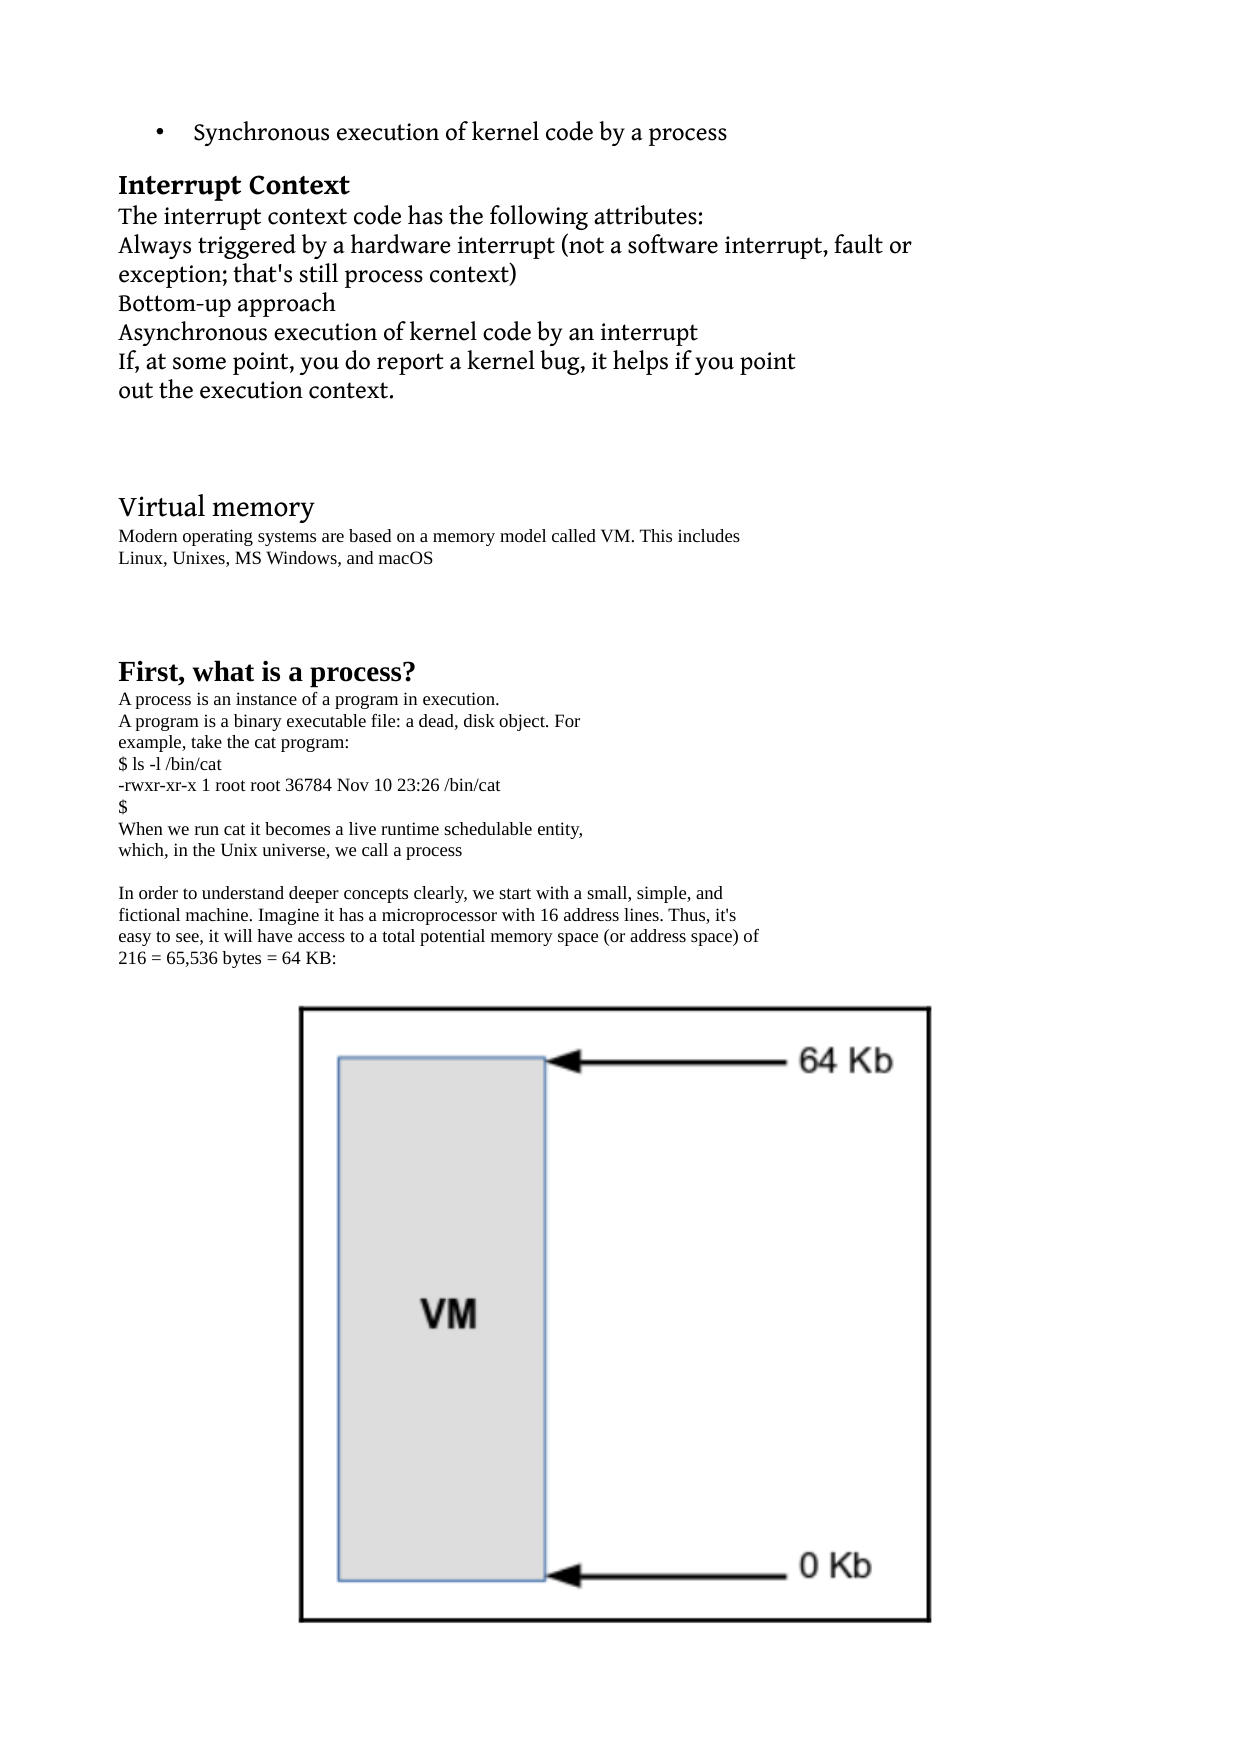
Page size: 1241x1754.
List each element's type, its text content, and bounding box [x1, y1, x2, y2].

text fictional machine. Imagine it has a microprocessor with 16 address lines. Thus, it's [118, 904, 1122, 925]
text Interrupt Context [118, 169, 1122, 202]
text When we run cat it becomes a live runtime schedulable entity, [118, 817, 1122, 839]
text -rwxr-xr-x 1 root root 36784 Nov 10 23:26 /bin/cat [118, 774, 1122, 796]
text $ [118, 796, 1122, 817]
text 216 = 65,536 bytes = 64 KB: [118, 947, 1122, 968]
text Bottom-up approach [118, 289, 1122, 318]
text In order to understand deeper concepts clearly, we start with a small, simple, and [118, 882, 1122, 904]
text example, take the cat program: [118, 731, 1122, 753]
text A program is a binary executable file: a dead, disk object. For [118, 709, 1122, 731]
text exception; that's still process context) [118, 260, 1122, 289]
text Always triggered by a hardware interrupt (not a software interrupt, fault or [118, 231, 1122, 260]
text out the execution context. [118, 376, 1122, 405]
text Linux, Unixes, MS Windows, and macOS [118, 547, 1122, 568]
text easy to see, it will have access to a total potential memory space (or address space) of [118, 925, 1122, 947]
text Modern operating systems are based on a memory model called VM. This includes [118, 525, 1122, 547]
text The interrupt context code has the following attributes: [118, 202, 1122, 231]
list Synchronous execution of kernel code by a process [156, 118, 1122, 147]
text which, in the Unix universe, we call a process [118, 839, 1122, 861]
text $ ls -l /bin/cat [118, 753, 1122, 774]
picture [274, 990, 966, 1634]
text Asynchronous execution of kernel code by an interrupt [118, 318, 1122, 347]
text Virtual memory [118, 491, 1122, 525]
text If, at some point, you do report a kernel bug, it helps if you point [118, 347, 1122, 376]
text First, what is a process? [118, 654, 1122, 688]
text A process is an instance of a program in execution. [118, 688, 1122, 709]
